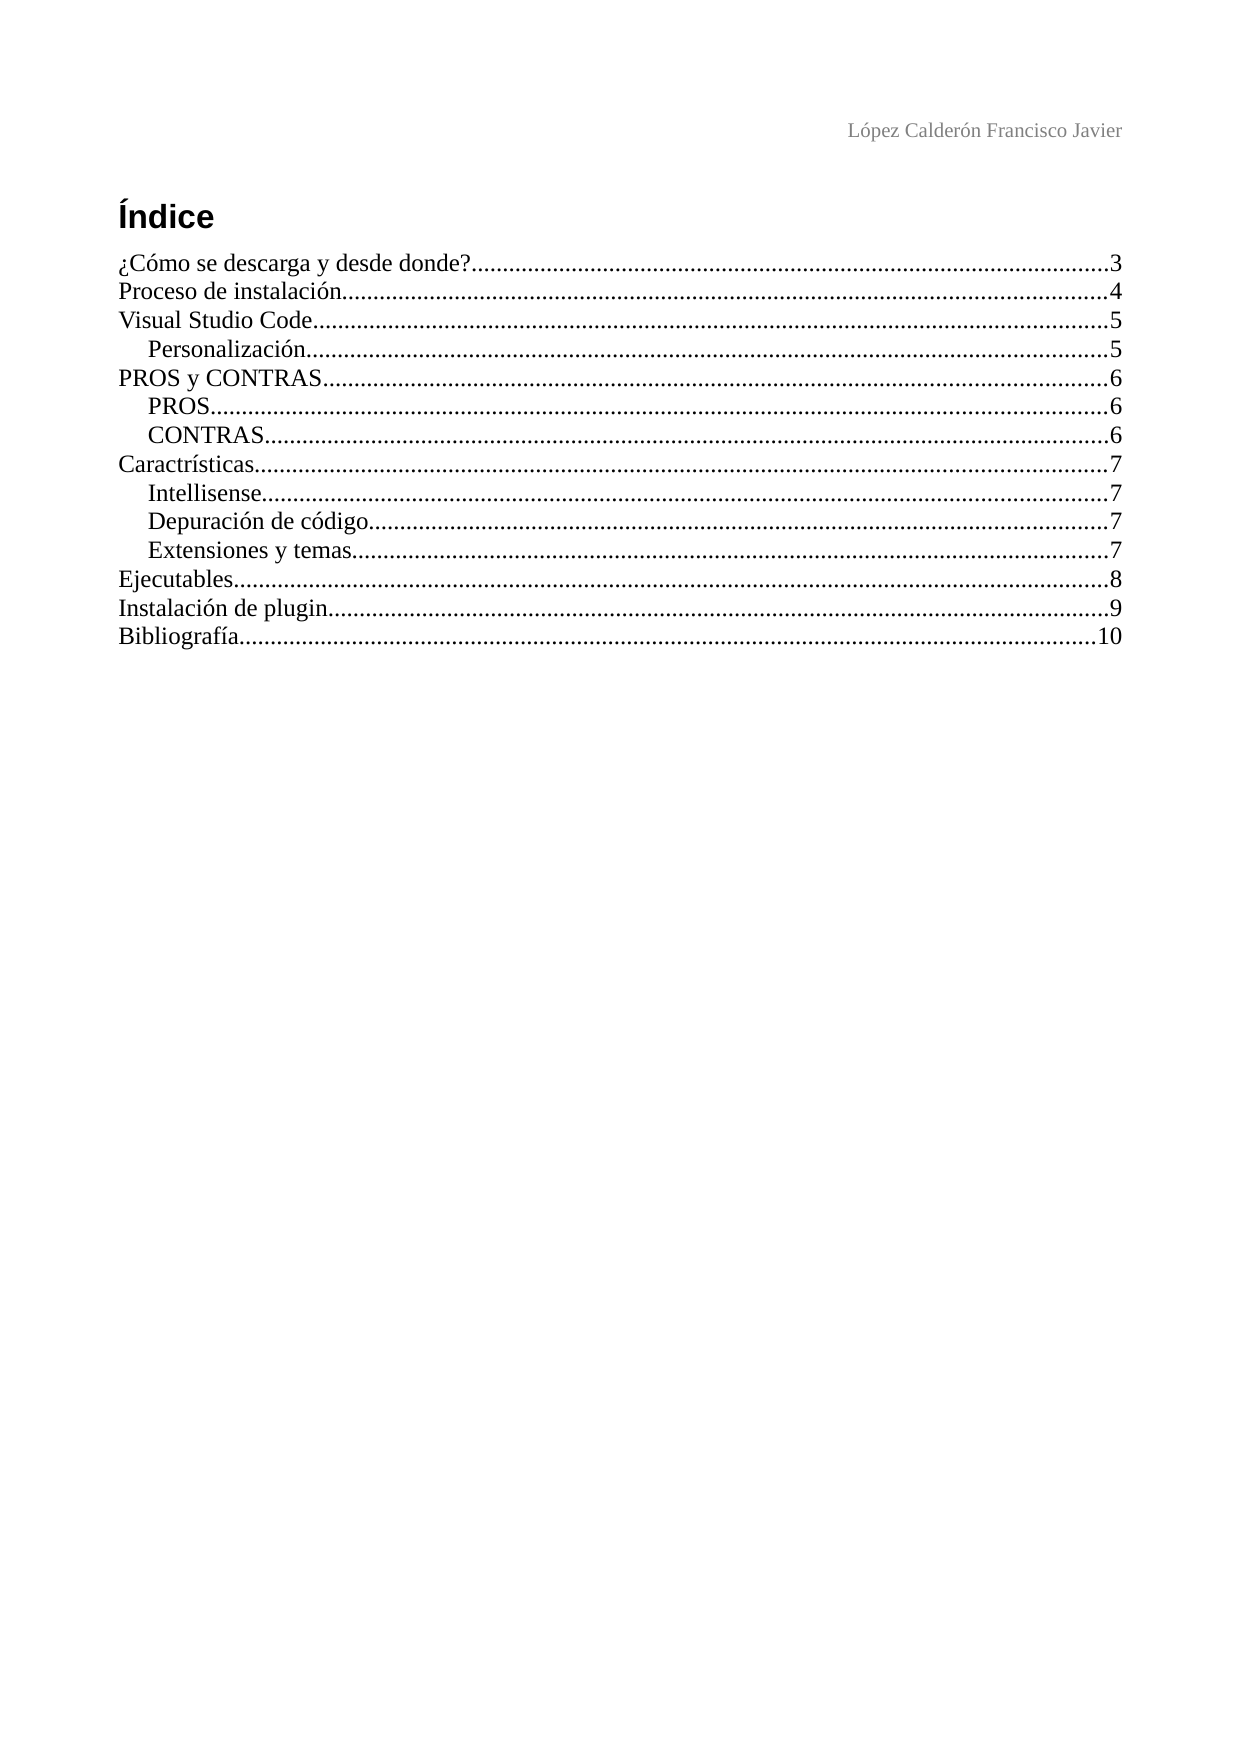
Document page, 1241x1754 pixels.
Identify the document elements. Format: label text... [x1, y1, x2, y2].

text PROS 6 [148, 391, 1122, 420]
text CONTRAS 6 [148, 420, 1122, 449]
text Visual Studio Code 5 [118, 305, 1122, 334]
text Bibliografía 10 [118, 621, 1122, 650]
text Instalación de plugin 9 [118, 593, 1122, 621]
text ¿Cómo se descarga y desde donde? 3 [118, 248, 1122, 276]
subtitle Índice [118, 197, 1122, 235]
text Intellisense 7 [148, 478, 1122, 506]
text Extensiones y temas 7 [148, 535, 1122, 564]
text PROS y CONTRAS 6 [118, 363, 1122, 391]
text Personalización 5 [148, 334, 1122, 363]
text Ejecutables 8 [118, 564, 1122, 593]
text Depuración de código 7 [148, 506, 1122, 535]
text Caractrísticas 7 [118, 449, 1122, 478]
text Proceso de instalación 4 [118, 276, 1122, 305]
